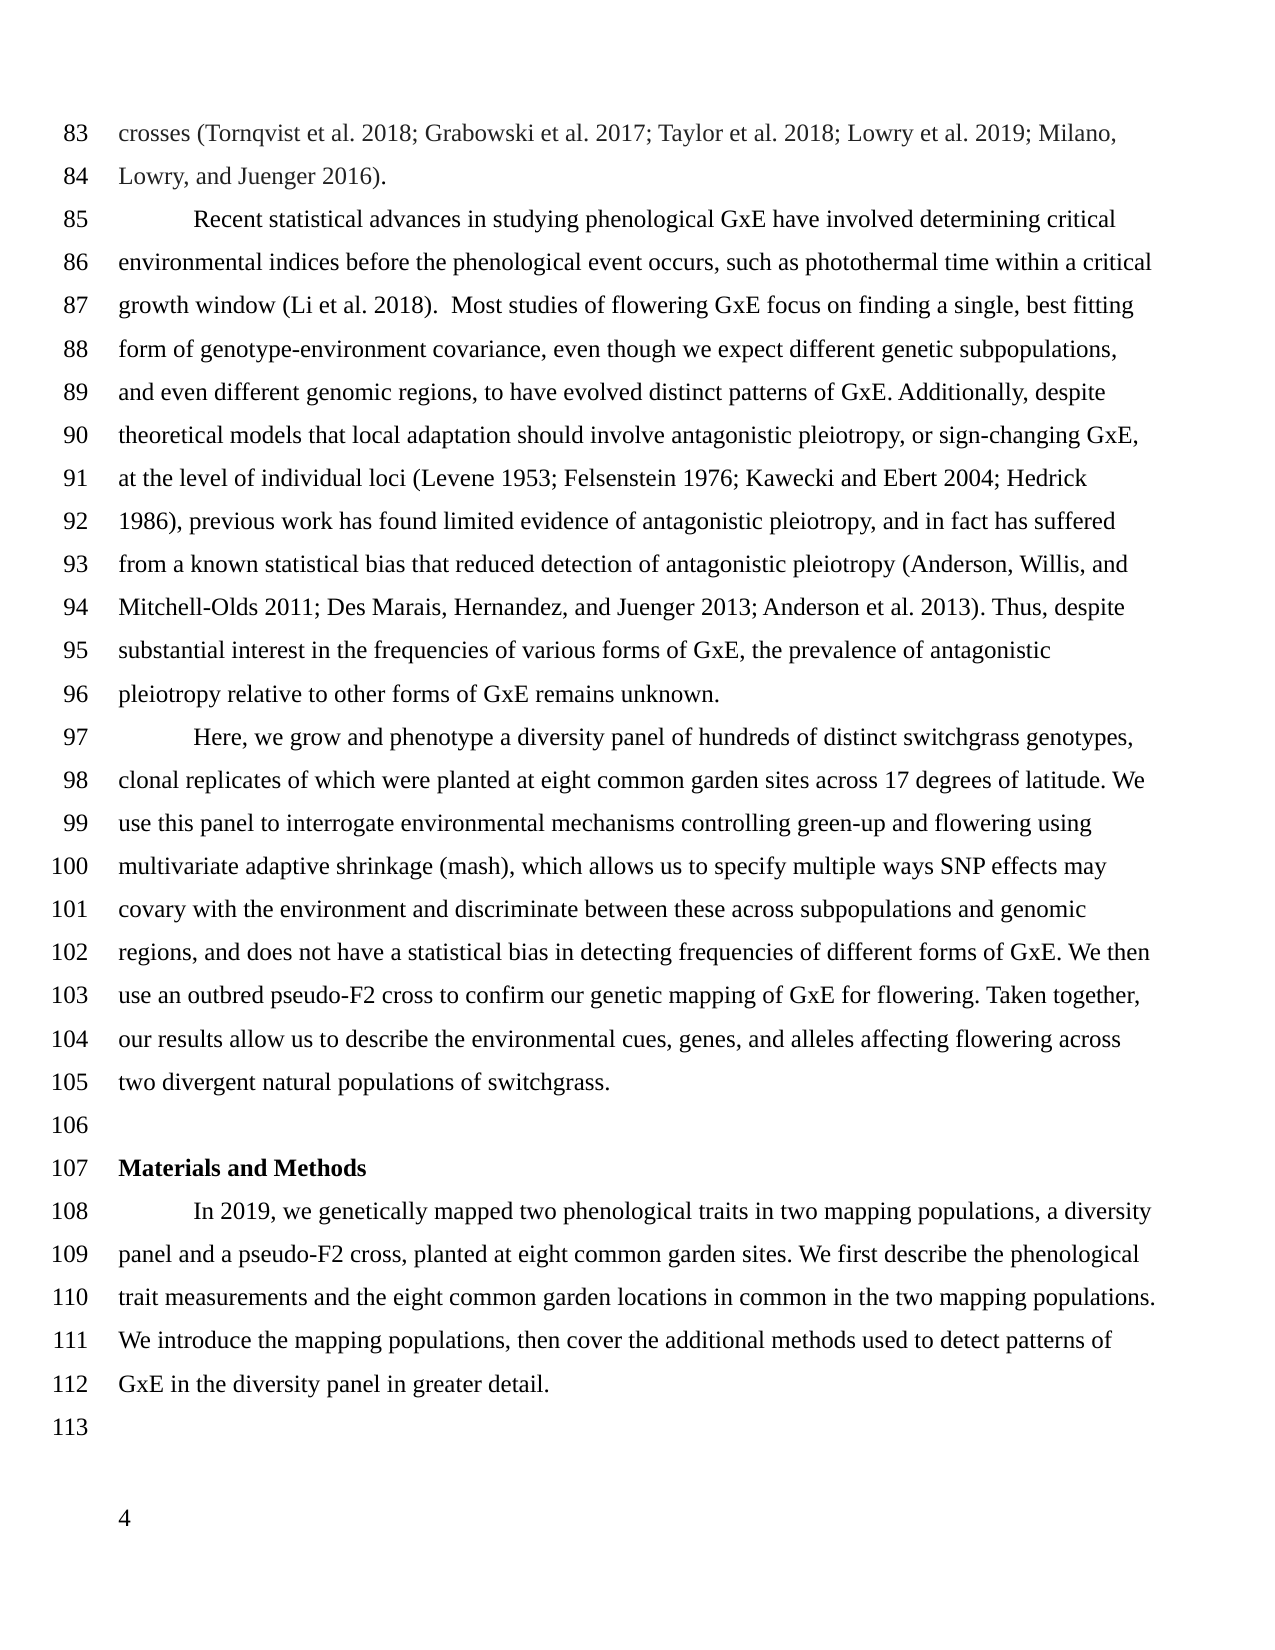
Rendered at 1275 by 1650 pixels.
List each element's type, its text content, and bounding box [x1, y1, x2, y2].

text Here, we grow and phenotype a diversity panel of hundreds of distinct switchgrass genotypes, clonal replicates of which were planted at eight common garden sites across 17 degrees of latitude. We use this panel to interrogate environmental mechanisms controlling green-up and flowering using multivariate adaptive shrinkage (mash), which allows us to specify multiple ways SNP effects may covary with the environment and discriminate between these across subpopulations and genomic regions, and does not have a statistical bias in detecting frequencies of different forms of GxE. We then use an outbred pseudo-F2 cross to confirm our genetic mapping of GxE for flowering. Taken together, our results allow us to describe the environmental cues, genes, and alleles affecting flowering across two divergent natural populations of switchgrass. [118, 722, 1157, 1096]
text In 2019, we genetically mapped two phenological traits in two mapping populations, a diversity panel and a pseudo-F2 cross, planted at eight common garden sites. We first describe the phenological trait measurements and the eight common garden locations in common in the two mapping populations. We introduce the mapping populations, then cover the additional methods used to detect patterns of GxE in the diversity panel in greater detail. [118, 1196, 1157, 1397]
text Materials and Methods [118, 1153, 1157, 1182]
text Recent statistical advances in studying phenological GxE have involved determining critical environmental indices before the phenological event occurs, such as photothermal time within a critical growth window (Li et al. 2018). Most studies of flowering GxE focus on finding a single, best fitting form of genotype-environment covariance, even though we expect different genetic subpopulations, and even different genomic regions, to have evolved distinct patterns of GxE. Additionally, despite theoretical models that local adaptation should involve antagonistic pleiotropy, or sign-changing GxE, at the level of individual loci (Levene 1953; Felsenstein 1976; Kawecki and Ebert 2004; Hedrick 1986), previous work has found limited evidence of antagonistic pleiotropy, and in fact has suffered from a known statistical bias that reduced detection of antagonistic pleiotropy (Anderson, Willis, and Mitchell-Olds 2011; Des Marais, Hernandez, and Juenger 2013; Anderson et al. 2013). Thus, despite substantial interest in the frequencies of various forms of GxE, the prevalence of antagonistic pleiotropy relative to other forms of GxE remains unknown. [118, 204, 1157, 707]
text crosses (Tornqvist et al. 2018; Grabowski et al. 2017; Taylor et al. 2018; Lowry et al. 2019; Milano, Lowry, and Juenger 2016). [118, 118, 1157, 190]
